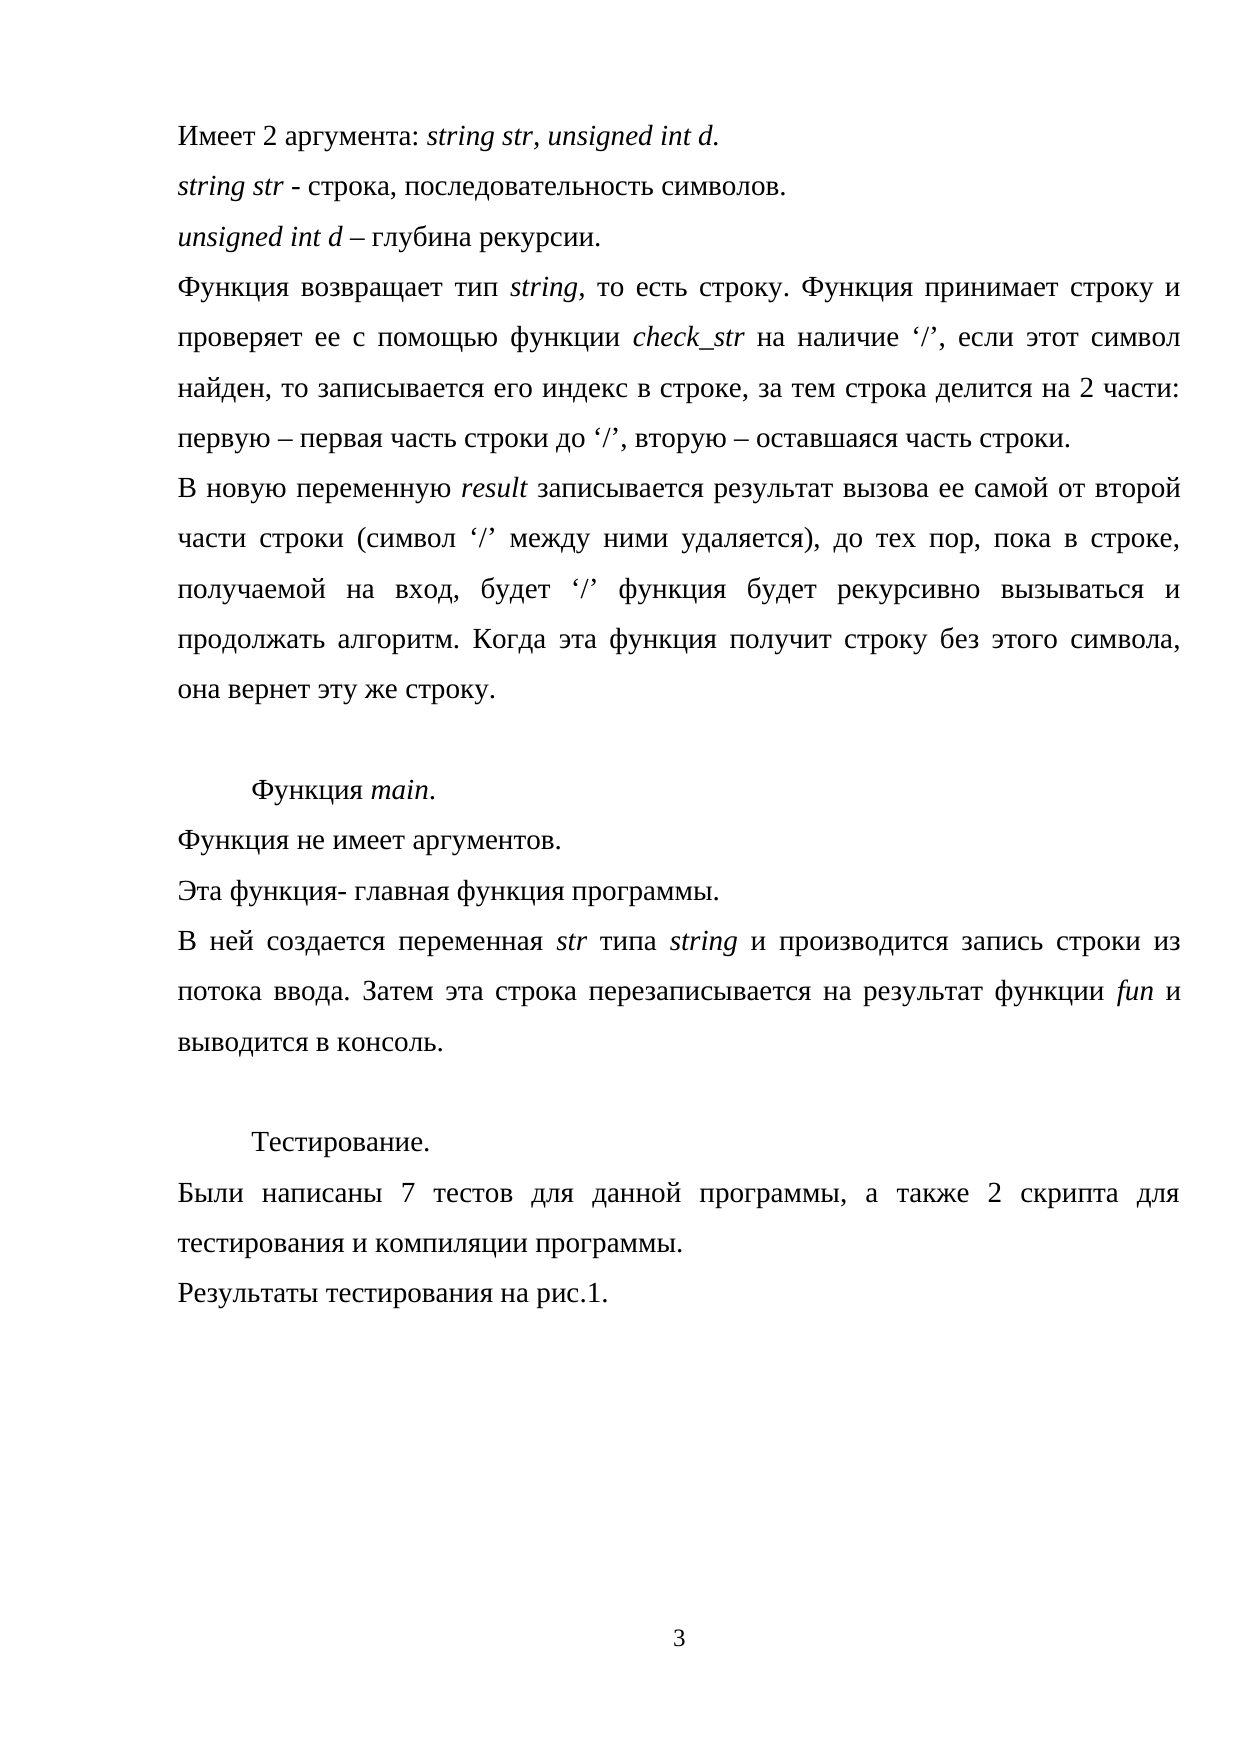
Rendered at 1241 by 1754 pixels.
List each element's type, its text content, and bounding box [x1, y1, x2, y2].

text Функция main. [177, 772, 1181, 806]
text Были написаны 7 тестов для данной программы, а также 2 скрипта для тестирования и компиляции программы. [177, 1175, 1181, 1258]
text Эта функция- главная функция программы. [177, 873, 1181, 906]
text В новую переменную result записывается результат вызова ее самой от второй части строки (символ ‘/’ между ними удаляется), до тех пор, пока в строке, получаемой на вход, будет ‘/’ функция будет рекурсивно вызываться и продолжать алгоритм. Когда эта функция получит строку без этого символа, она вернет эту же строку. [177, 470, 1181, 705]
text Функция возвращает тип string, то есть строку. Функция принимает строку и проверяет ее с помощью функции check_str на наличие ‘/’, если этот символ найден, то записывается его индекс в строке, за тем строка делится на 2 части: первую – первая часть строки до ‘/’, вторую – оставшаяся часть строки. [177, 269, 1181, 453]
text string str - строка, последовательность символов. [177, 168, 1181, 202]
text unsigned int d – глубина рекурсии. [177, 219, 1181, 252]
text Результаты тестирования на рис.1. [177, 1275, 1181, 1309]
text Имеет 2 аргумента: string str, unsigned int d. [177, 118, 1181, 152]
text Тестирование. [177, 1124, 1181, 1158]
text В ней создается переменная str типа string и производится запись строки из потока ввода. Затем эта строка перезаписывается на результат функции fun и выводится в консоль. [177, 923, 1181, 1057]
text Функция не имеет аргументов. [177, 822, 1181, 856]
